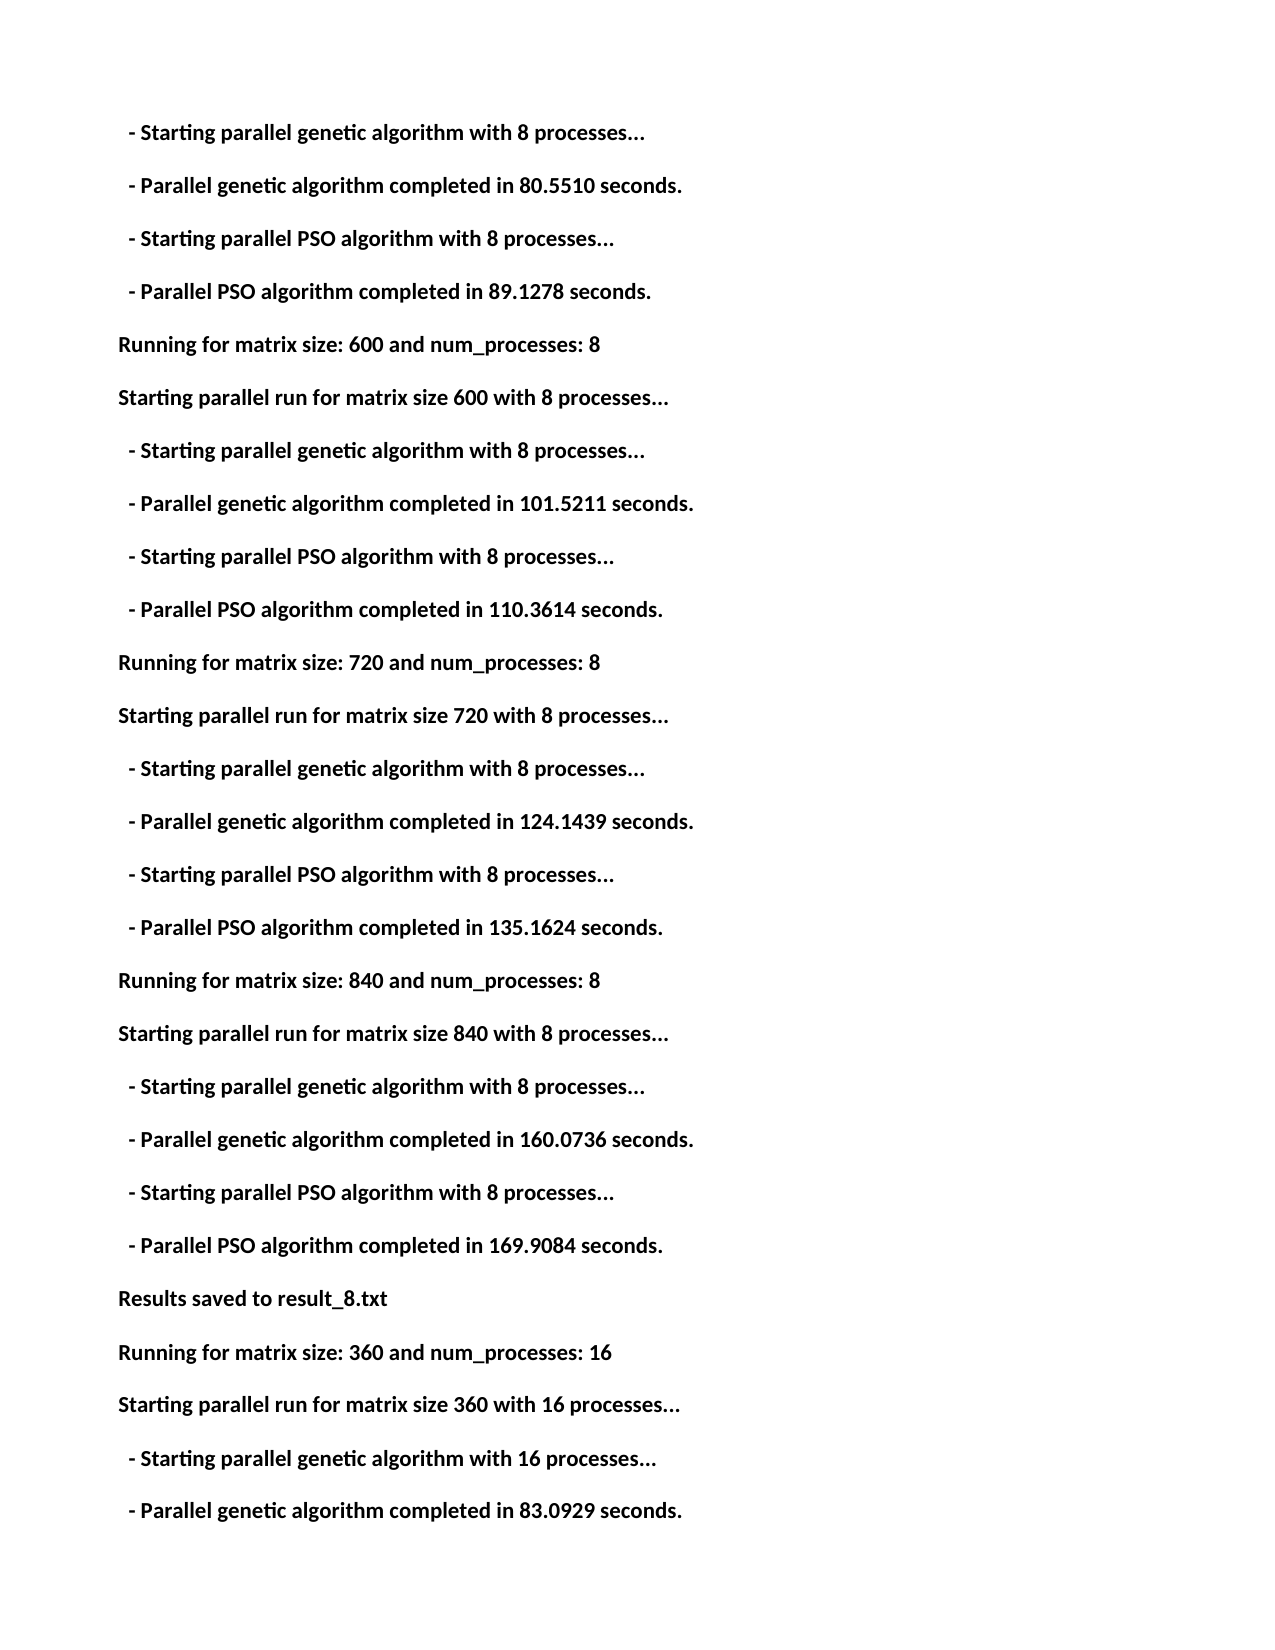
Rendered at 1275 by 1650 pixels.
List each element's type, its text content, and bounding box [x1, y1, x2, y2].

text - Starting parallel genetic algorithm with 8 processes... [118, 436, 1157, 464]
text - Parallel PSO algorithm completed in 89.1278 seconds. [118, 277, 1157, 305]
text - Starting parallel PSO algorithm with 8 processes... [118, 1178, 1157, 1207]
text - Starting parallel PSO algorithm with 8 processes... [118, 860, 1157, 888]
text Running for matrix size: 720 and num_processes: 8 [118, 648, 1157, 676]
text - Starting parallel PSO algorithm with 8 processes... [118, 542, 1157, 570]
text Starting parallel run for matrix size 840 with 8 processes... [118, 1019, 1157, 1047]
text Running for matrix size: 840 and num_processes: 8 [118, 966, 1157, 994]
text - Starting parallel PSO algorithm with 8 processes... [118, 224, 1157, 252]
text Results saved to result_8.txt [118, 1284, 1157, 1313]
text - Parallel genetic algorithm completed in 83.0929 seconds. [118, 1497, 1157, 1525]
text - Starting parallel genetic algorithm with 8 processes... [118, 754, 1157, 782]
text - Parallel genetic algorithm completed in 80.5510 seconds. [118, 171, 1157, 199]
text Starting parallel run for matrix size 720 with 8 processes... [118, 701, 1157, 729]
text - Parallel PSO algorithm completed in 110.3614 seconds. [118, 595, 1157, 623]
text - Parallel genetic algorithm completed in 160.0736 seconds. [118, 1126, 1157, 1153]
text Running for matrix size: 360 and num_processes: 16 [118, 1338, 1157, 1366]
text - Starting parallel genetic algorithm with 16 processes... [118, 1444, 1157, 1472]
text - Starting parallel genetic algorithm with 8 processes... [118, 1072, 1157, 1101]
text Starting parallel run for matrix size 600 with 8 processes... [118, 383, 1157, 411]
text - Parallel PSO algorithm completed in 169.9084 seconds. [118, 1232, 1157, 1259]
text - Parallel genetic algorithm completed in 101.5211 seconds. [118, 489, 1157, 517]
text - Starting parallel genetic algorithm with 8 processes... [118, 118, 1157, 146]
text Running for matrix size: 600 and num_processes: 8 [118, 330, 1157, 358]
text - Parallel PSO algorithm completed in 135.1624 seconds. [118, 913, 1157, 941]
text Starting parallel run for matrix size 360 with 16 processes... [118, 1391, 1157, 1419]
text - Parallel genetic algorithm completed in 124.1439 seconds. [118, 807, 1157, 835]
